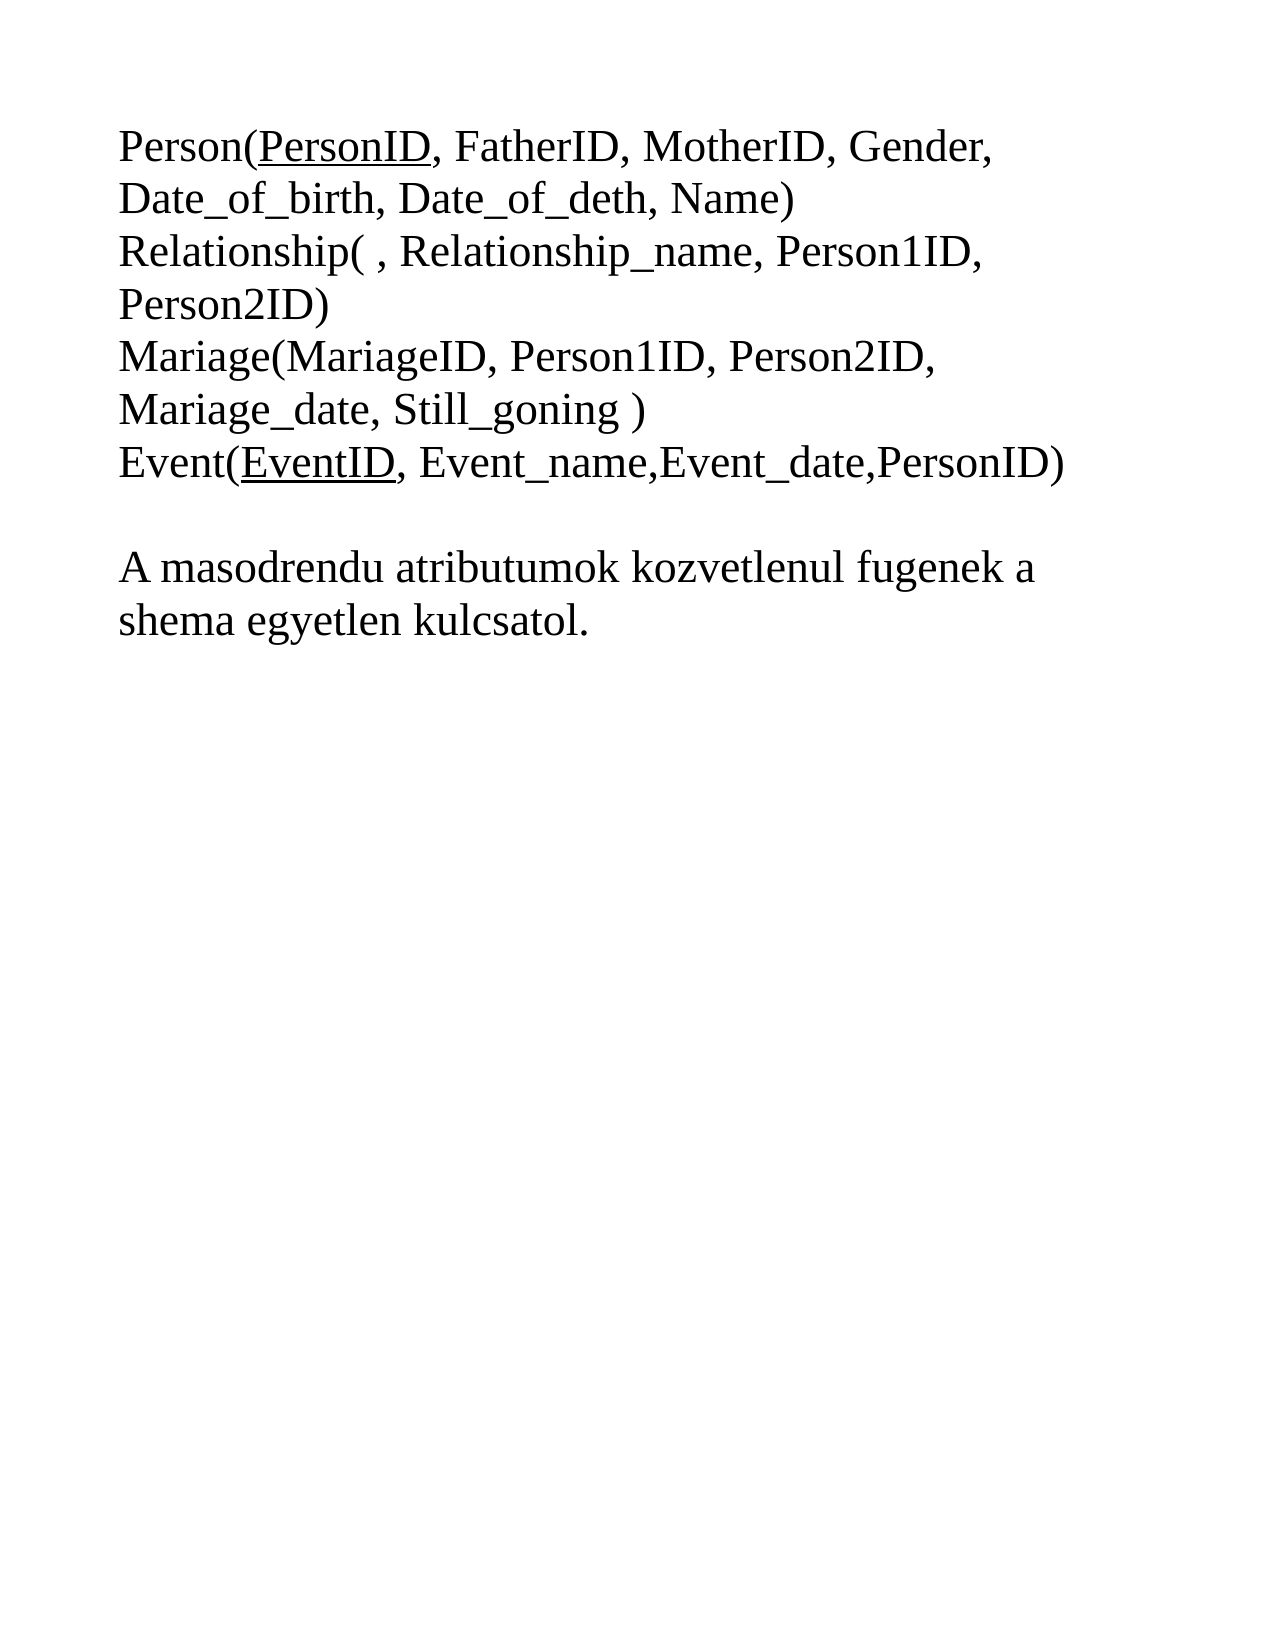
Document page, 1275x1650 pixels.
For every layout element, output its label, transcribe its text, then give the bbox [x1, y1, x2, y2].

text A masodrendu atributumok kozvetlenul fugenek a shema egyetlen kulcsatol. [118, 540, 1157, 645]
text Person(PersonID, FatherID, MotherID, Gender, Date_of_birth, Date_of_deth, Name) [118, 118, 1157, 223]
text Event(EventID, Event_name,Event_date,PersonID) [118, 434, 1157, 487]
text Relationship( , Relationship_name, Person1ID, Person2ID) [118, 223, 1157, 329]
text Mariage(MariageID, Person1ID, Person2ID, Mariage_date, Still_goning ) [118, 329, 1157, 434]
